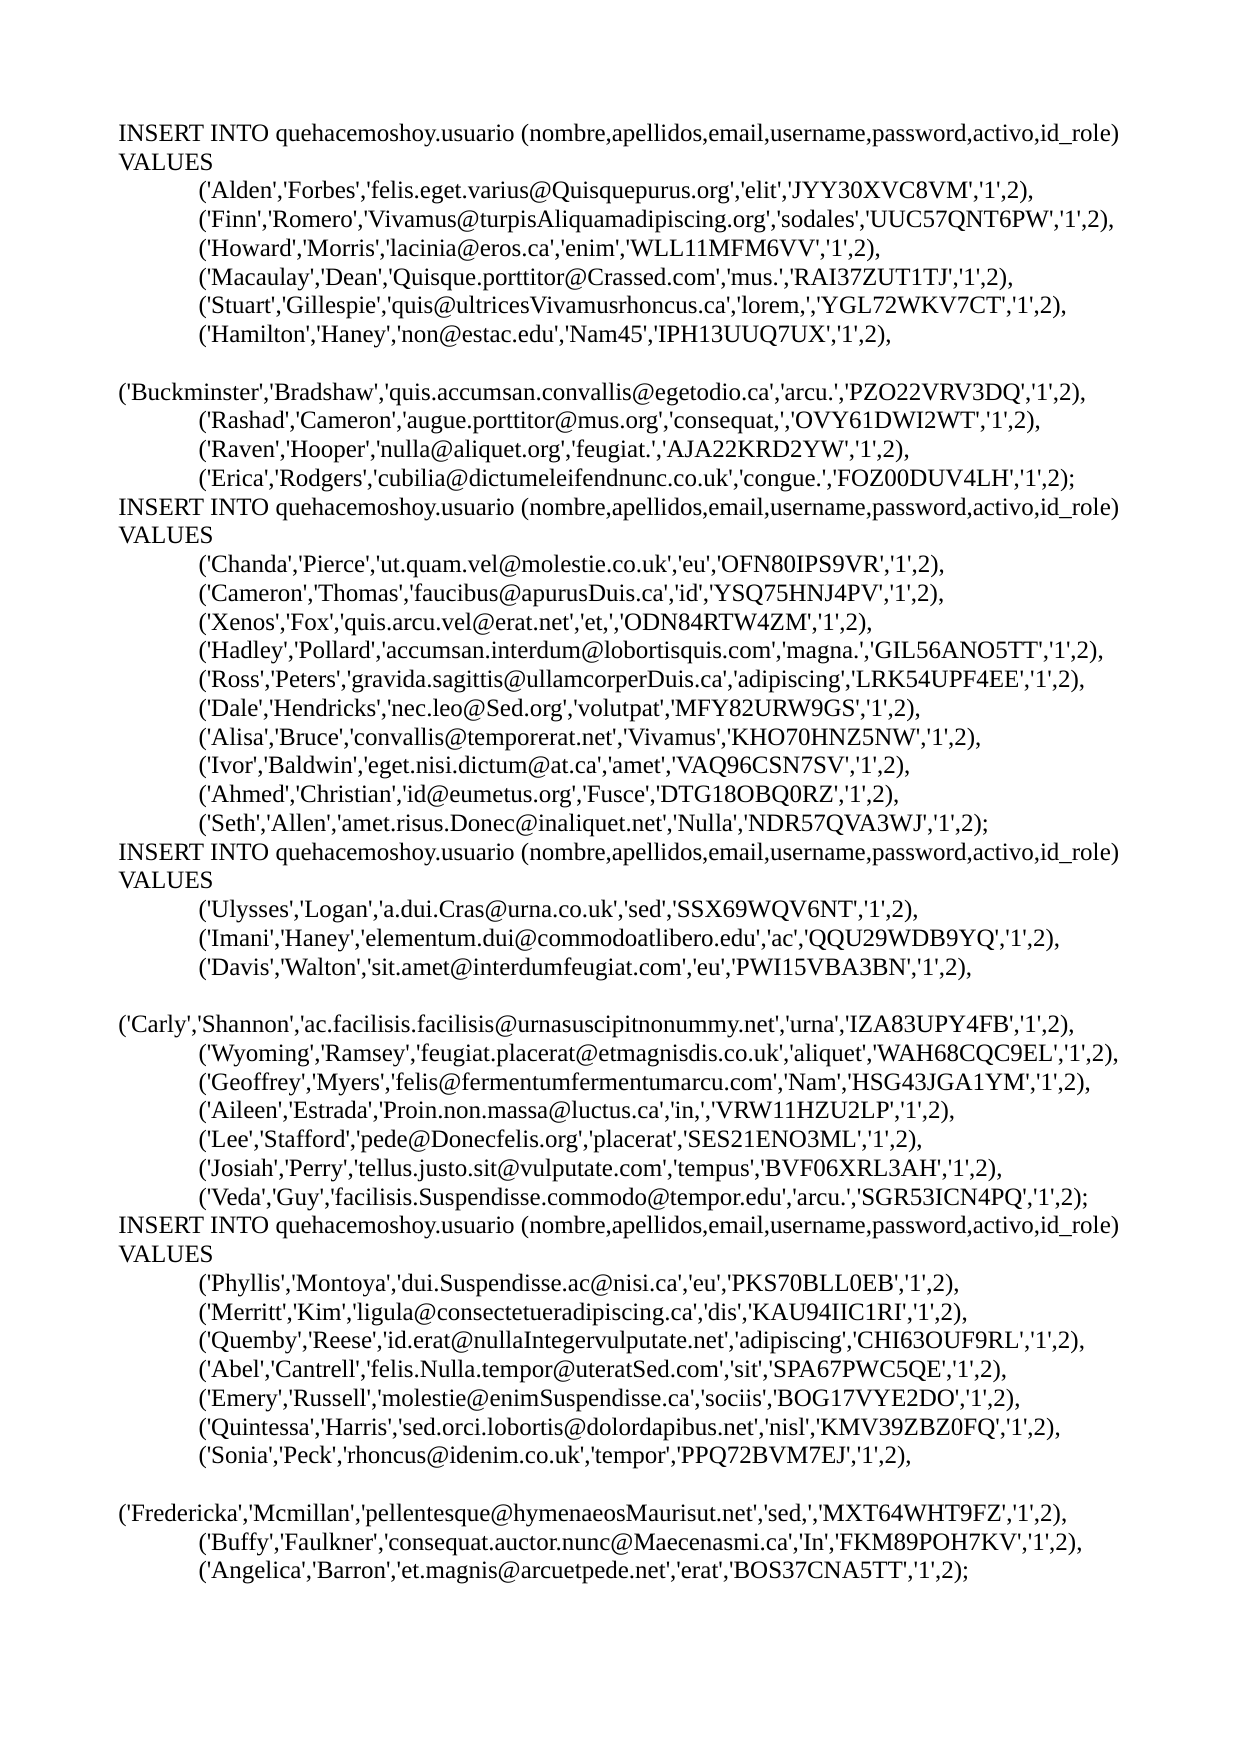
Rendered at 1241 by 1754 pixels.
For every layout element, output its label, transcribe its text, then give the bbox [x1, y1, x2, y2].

text ('Seth','Allen','amet.risus.Donec@inaliquet.net','Nulla','NDR57QVA3WJ','1',2); [118, 808, 1122, 837]
text ('Buffy','Faulkner','consequat.auctor.nunc@Maecenasmi.ca','In','FKM89POH7KV','1',2), [118, 1527, 1122, 1556]
text ('Ross','Peters','gravida.sagittis@ullamcorperDuis.ca','adipiscing','LRK54UPF4EE','1',2), [118, 664, 1122, 693]
text ('Quemby','Reese','id.erat@nullaIntegervulputate.net','adipiscing','CHI63OUF9RL','1',2), [118, 1326, 1122, 1354]
text ('Buckminster','Bradshaw','quis.accumsan.convallis@egetodio.ca','arcu.','PZO22VRV3DQ','1',2), [118, 348, 1122, 406]
text ('Emery','Russell','molestie@enimSuspendisse.ca','sociis','BOG17VYE2DO','1',2), [118, 1383, 1122, 1412]
text ('Abel','Cantrell','felis.Nulla.tempor@uteratSed.com','sit','SPA67PWC5QE','1',2), [118, 1354, 1122, 1383]
text ('Rashad','Cameron','augue.porttitor@mus.org','consequat,','OVY61DWI2WT','1',2), [118, 406, 1122, 434]
text ('Phyllis','Montoya','dui.Suspendisse.ac@nisi.ca','eu','PKS70BLL0EB','1',2), [118, 1268, 1122, 1297]
text ('Howard','Morris','lacinia@eros.ca','enim','WLL11MFM6VV','1',2), [118, 233, 1122, 262]
text ('Merritt','Kim','ligula@consectetueradipiscing.ca','dis','KAU94IIC1RI','1',2), [118, 1297, 1122, 1326]
text ('Lee','Stafford','pede@Donecfelis.org','placerat','SES21ENO3ML','1',2), [118, 1124, 1122, 1153]
text ('Ulysses','Logan','a.dui.Cras@urna.co.uk','sed','SSX69WQV6NT','1',2), [118, 894, 1122, 923]
text ('Raven','Hooper','nulla@aliquet.org','feugiat.','AJA22KRD2YW','1',2), [118, 434, 1122, 463]
text INSERT INTO quehacemoshoy.usuario (nombre,apellidos,email,username,password,activo,id_role) VALUES [118, 492, 1122, 549]
text INSERT INTO quehacemoshoy.usuario (nombre,apellidos,email,username,password,activo,id_role) VALUES [118, 118, 1122, 176]
text ('Alisa','Bruce','convallis@temporerat.net','Vivamus','KHO70HNZ5NW','1',2), [118, 722, 1122, 751]
text ('Ahmed','Christian','id@eumetus.org','Fusce','DTG18OBQ0RZ','1',2), [118, 779, 1122, 808]
text INSERT INTO quehacemoshoy.usuario (nombre,apellidos,email,username,password,activo,id_role) VALUES [118, 1211, 1122, 1268]
text ('Aileen','Estrada','Proin.non.massa@luctus.ca','in,','VRW11HZU2LP','1',2), [118, 1096, 1122, 1124]
text ('Erica','Rodgers','cubilia@dictumeleifendnunc.co.uk','congue.','FOZ00DUV4LH','1',2); [118, 463, 1122, 492]
text ('Ivor','Baldwin','eget.nisi.dictum@at.ca','amet','VAQ96CSN7SV','1',2), [118, 751, 1122, 779]
text ('Stuart','Gillespie','quis@ultricesVivamusrhoncus.ca','lorem,','YGL72WKV7CT','1',2), [118, 291, 1122, 319]
text ('Imani','Haney','elementum.dui@commodoatlibero.edu','ac','QQU29WDB9YQ','1',2), [118, 923, 1122, 952]
text ('Angelica','Barron','et.magnis@arcuetpede.net','erat','BOS37CNA5TT','1',2); [118, 1556, 1122, 1584]
text ('Davis','Walton','sit.amet@interdumfeugiat.com','eu','PWI15VBA3BN','1',2), [118, 952, 1122, 981]
text ('Carly','Shannon','ac.facilisis.facilisis@urnasuscipitnonummy.net','urna','IZA83UPY4FB','1',2), [118, 981, 1122, 1038]
text ('Hadley','Pollard','accumsan.interdum@lobortisquis.com','magna.','GIL56ANO5TT','1',2), [118, 636, 1122, 664]
text ('Sonia','Peck','rhoncus@idenim.co.uk','tempor','PPQ72BVM7EJ','1',2), [118, 1441, 1122, 1469]
text ('Macaulay','Dean','Quisque.porttitor@Crassed.com','mus.','RAI37ZUT1TJ','1',2), [118, 262, 1122, 291]
text ('Veda','Guy','facilisis.Suspendisse.commodo@tempor.edu','arcu.','SGR53ICN4PQ','1',2); [118, 1182, 1122, 1211]
text ('Fredericka','Mcmillan','pellentesque@hymenaeosMaurisut.net','sed,','MXT64WHT9FZ','1',2), [118, 1469, 1122, 1527]
text ('Chanda','Pierce','ut.quam.vel@molestie.co.uk','eu','OFN80IPS9VR','1',2), [118, 549, 1122, 578]
text ('Cameron','Thomas','faucibus@apurusDuis.ca','id','YSQ75HNJ4PV','1',2), [118, 578, 1122, 607]
text ('Josiah','Perry','tellus.justo.sit@vulputate.com','tempus','BVF06XRL3AH','1',2), [118, 1153, 1122, 1182]
text ('Finn','Romero','Vivamus@turpisAliquamadipiscing.org','sodales','UUC57QNT6PW','1',2), [118, 204, 1122, 233]
text ('Dale','Hendricks','nec.leo@Sed.org','volutpat','MFY82URW9GS','1',2), [118, 693, 1122, 722]
text ('Quintessa','Harris','sed.orci.lobortis@dolordapibus.net','nisl','KMV39ZBZ0FQ','1',2), [118, 1412, 1122, 1441]
text INSERT INTO quehacemoshoy.usuario (nombre,apellidos,email,username,password,activo,id_role) VALUES [118, 837, 1122, 894]
text ('Alden','Forbes','felis.eget.varius@Quisquepurus.org','elit','JYY30XVC8VM','1',2), [118, 176, 1122, 204]
text ('Wyoming','Ramsey','feugiat.placerat@etmagnisdis.co.uk','aliquet','WAH68CQC9EL','1',2), [118, 1038, 1122, 1067]
text ('Xenos','Fox','quis.arcu.vel@erat.net','et,','ODN84RTW4ZM','1',2), [118, 607, 1122, 636]
text ('Geoffrey','Myers','felis@fermentumfermentumarcu.com','Nam','HSG43JGA1YM','1',2), [118, 1067, 1122, 1096]
text ('Hamilton','Haney','non@estac.edu','Nam45','IPH13UUQ7UX','1',2), [118, 319, 1122, 348]
